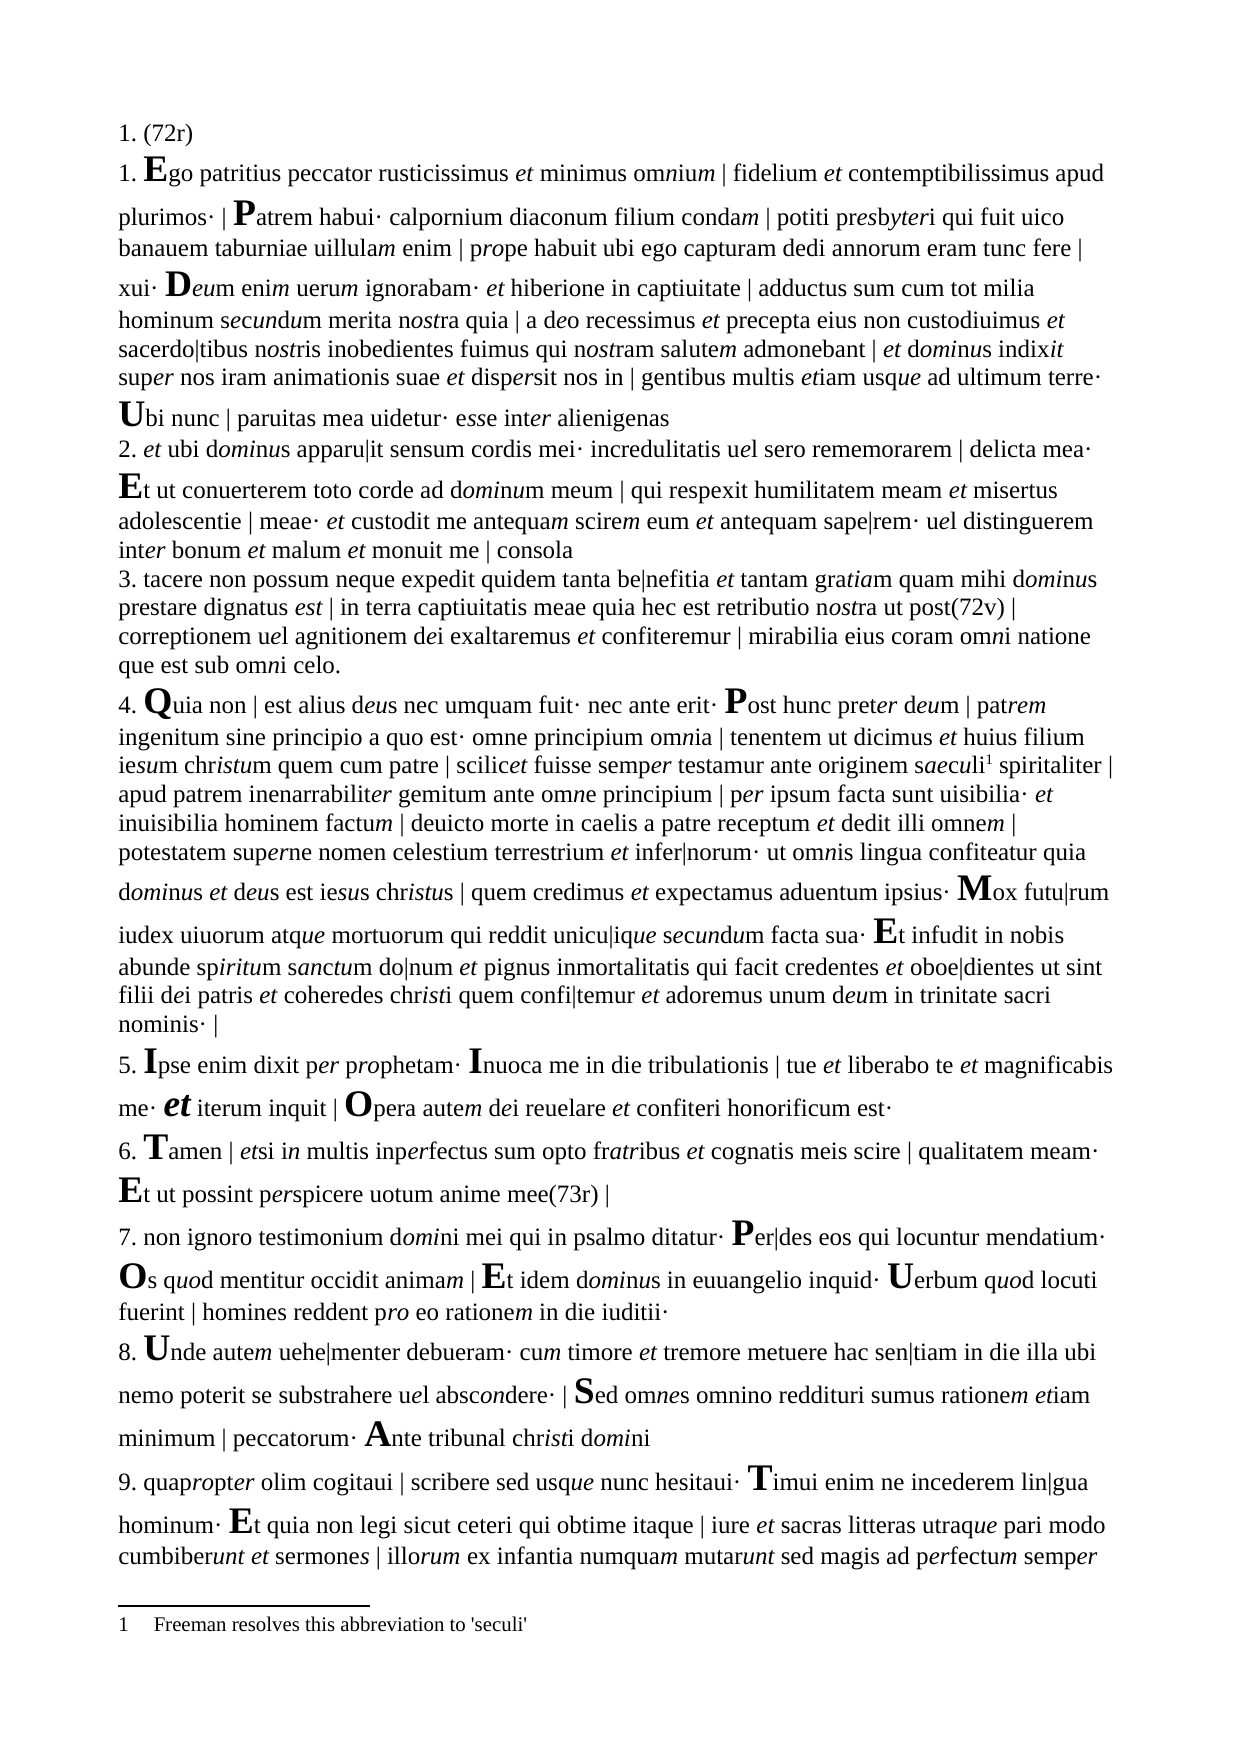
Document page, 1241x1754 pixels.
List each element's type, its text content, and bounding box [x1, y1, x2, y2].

text 5. Ipse enim dixit per prophetam· Inuoca me in die tribulationis | tue et liberabo te et magnificabis me· et iterum inquit | Opera autem dei reuelare et confiteri honorificum est· [118, 1038, 1122, 1124]
text 1. Ego patritius peccator rusticissimus et minimus omnium | fidelium et contemptibilissimus apud plurimos· | Patrem habui· calpornium diaconum filium condam | potiti presbyteri qui fuit uico banauem taburniae uillulam enim | prope habuit ubi ego capturam dedi annorum eram tunc fere | xui· Deum enim uerum ignorabam· et hiberione in captiuitate | adductus sum cum tot milia hominum secundum merita nostra quia | a deo recessimus et precepta eius non custodiuimus et sacerdo|tibus nostris inobedientes fuimus qui nostram salutem admonebant | et dominus indixit super nos iram animationis suae et dispersit nos in | gentibus multis etiam usque ad ultimum terre· Ubi nunc | paruitas mea uidetur· esse inter alienigenas [118, 147, 1122, 434]
text 4. Quia non | est alius deus nec umquam fuit· nec ante erit· Post hunc preter deum | patrem ingenitum sine principio a quo est· omne principium omnia | tenentem ut dicimus et huius filium iesum christum quem cum patre | scilicet fuisse semper testamur ante originem saeculi spiritaliter | apud patrem inenarrabiliter gemitum ante omne principium | per ipsum facta sunt uisibilia· et inuisibilia hominem factum | deuicto morte in caelis a patre receptum et dedit illi omnem | potestatem superne nomen celestium terrestrium et infer|norum· ut omnis lingua confiteatur quia dominus et deus est iesus christus | quem credimus et expectamus aduentum ipsius· Mox futu|rum iudex uiuorum atque mortuorum qui reddit unicu|ique secundum facta sua· Et infudit in nobis abunde spiritum sanctum do|num et pignus inmortalitatis qui facit credentes et oboe|dientes ut sint filii dei patris et coheredes christi quem confi|temur et adoremus unum deum in trinitate sacri nominis· | [118, 679, 1122, 1038]
text 3. tacere non possum neque expedit quidem tanta be|nefitia et tantam gratiam quam mihi dominus prestare dignatus est | in terra captiuitatis meae quia hec est retributio nostra ut post(72v) | correptionem uel agnitionem dei exaltaremus et confiteremur | mirabilia eius coram omni natione que est sub omni celo. [118, 564, 1122, 679]
text Freeman resolves this abbreviation to 'seculi' [118, 1612, 1122, 1636]
text 8. Unde autem uehe|menter debueram· cum timore et tremore metuere hac sen|tiam in die illa ubi nemo poterit se substrahere uel abscondere· | Sed omnes omnino reddituri sumus rationem etiam minimum | peccatorum· Ante tribunal christi domini [118, 1326, 1122, 1455]
text 1. (72r) [118, 118, 1122, 147]
text 7. non ignoro testimonium domini mei qui in psalmo ditatur· Per|des eos qui locuntur mendatium· Os quod mentitur occidit animam | Et idem dominus in euuangelio inquid· Uerbum quod locuti fuerint | homines reddent pro eo rationem in die iuditii· [118, 1211, 1122, 1326]
text 9. quapropter olim cogitaui | scribere sed usque nunc hesitaui· Timui enim ne incederem lin|gua hominum· Et quia non legi sicut ceteri qui obtime itaque | iure et sacras litteras utraque pari modo cumbiberunt et sermones | illorum ex infantia numquam mutarunt sed magis ad perfectum semper [118, 1455, 1122, 1570]
text 2. et ubi dominus apparu|it sensum cordis mei· incredulitatis uel sero rememorarem | delicta mea· Et ut conuerterem toto corde ad dominum meum | qui respexit humilitatem meam et misertus adolescentie | meae· et custodit me antequam scirem eum et antequam sape|rem· uel distinguerem inter bonum et malum et monuit me | consola [118, 434, 1122, 564]
text 6. Tamen | etsi in multis inperfectus sum opto fratribus et cognatis meis scire | qualitatem meam· Et ut possint perspicere uotum anime mee(73r) | [118, 1124, 1122, 1211]
